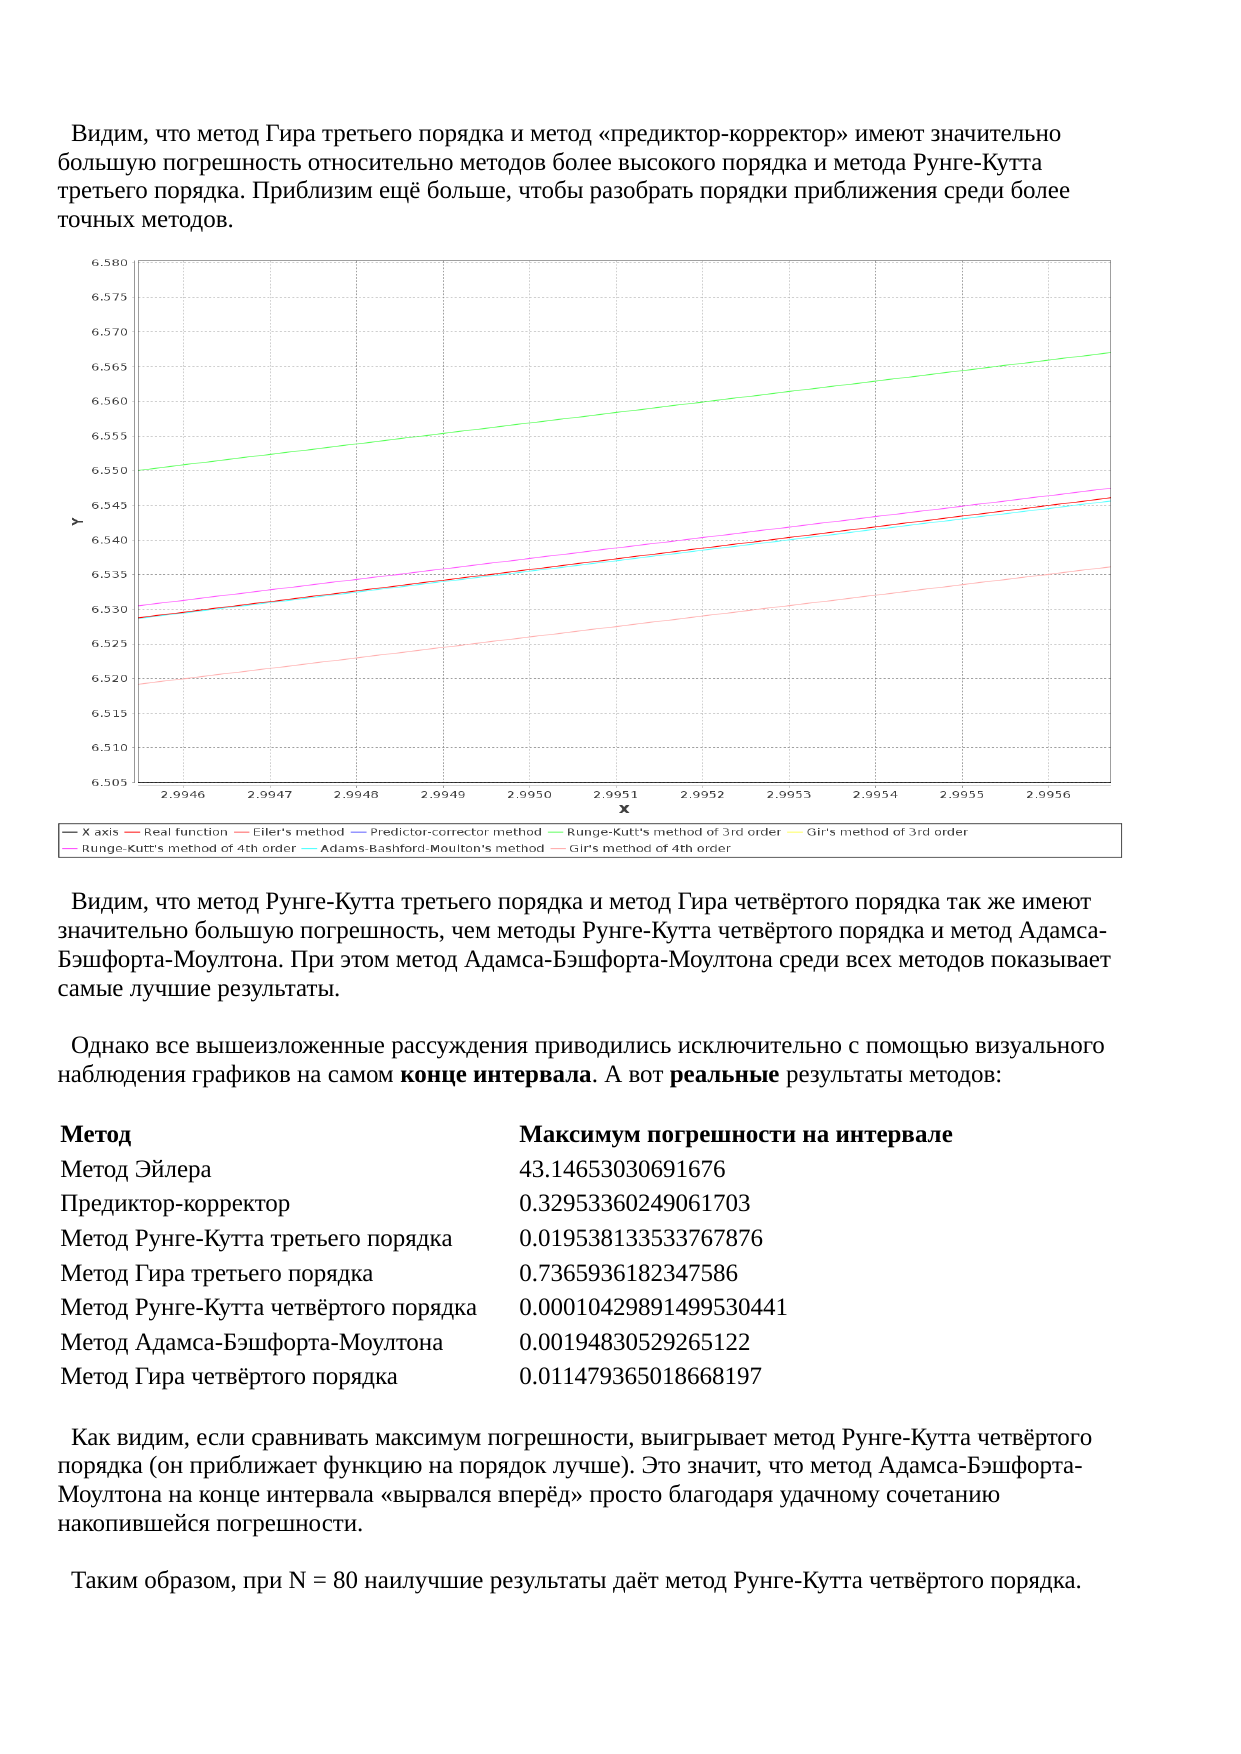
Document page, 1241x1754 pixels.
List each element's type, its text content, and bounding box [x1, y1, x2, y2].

picture [57, 233, 1123, 858]
table_cell Метод Рунге-Кутта четвёртого порядка [57, 1289, 516, 1324]
text Как видим, если сравнивать максимум погрешности, выигрывает метод Рунге-Кутта четвёртого порядка (он приближает функцию на порядок лучше). Это значит, что метод Адамса-Бэшфорта-Моултона на конце интервала «вырвался вперёд» просто благодаря удачному сочетанию накопившейся погрешности. [57, 1422, 1122, 1537]
text Видим, что метод Рунге-Кутта третьего порядка и метод Гира четвёртого порядка так же имеют значительно большую погрешность, чем методы Рунге-Кутта четвёртого порядка и метод Адамса-Бэшфорта-Моултона. При этом метод Адамса-Бэшфорта-Моултона среди всех методов показывает самые лучшие результаты. [57, 886, 1122, 1001]
table_cell Метод Адамса-Бэшфорта-Моултона [57, 1324, 516, 1358]
text Таким образом, при N = 80 наилучшие результаты даёт метод Рунге-Кутта четвёртого порядка. [57, 1566, 1122, 1594]
table_cell 0.32953360249061703 [516, 1186, 995, 1220]
table_header Максимум погрешности на интервале [516, 1116, 995, 1151]
table_cell Предиктор-корректор [57, 1186, 516, 1220]
text Видим, что метод Гира третьего порядка и метод «предиктор-корректор» имеют значительно большую погрешность относительно методов более высокого порядка и метода Рунге-Кутта третьего порядка. Приблизим ещё больше, чтобы разобрать порядки приближения среди более точных методов. [57, 118, 1122, 233]
table_cell 0.7365936182347586 [516, 1255, 995, 1289]
table_cell 0.019538133533767876 [516, 1220, 995, 1255]
table_cell Метод Гира третьего порядка [57, 1255, 516, 1289]
text Однако все вышеизложенные рассуждения приводились исключительно с помощью визуального наблюдения графиков на самом конце интервала. А вот реальные результаты методов: [57, 1030, 1122, 1088]
table_cell 0.011479365018668197 [516, 1359, 995, 1393]
table_cell 0.00194830529265122 [516, 1324, 995, 1358]
table_cell Метод Рунге-Кутта третьего порядка [57, 1220, 516, 1255]
table_cell 43.14653030691676 [516, 1151, 995, 1186]
table_cell 0.00010429891499530441 [516, 1289, 995, 1324]
table_cell Метод Эйлера [57, 1151, 516, 1186]
table_cell Метод Гира четвёртого порядка [57, 1359, 516, 1393]
table_header Метод [57, 1116, 516, 1151]
